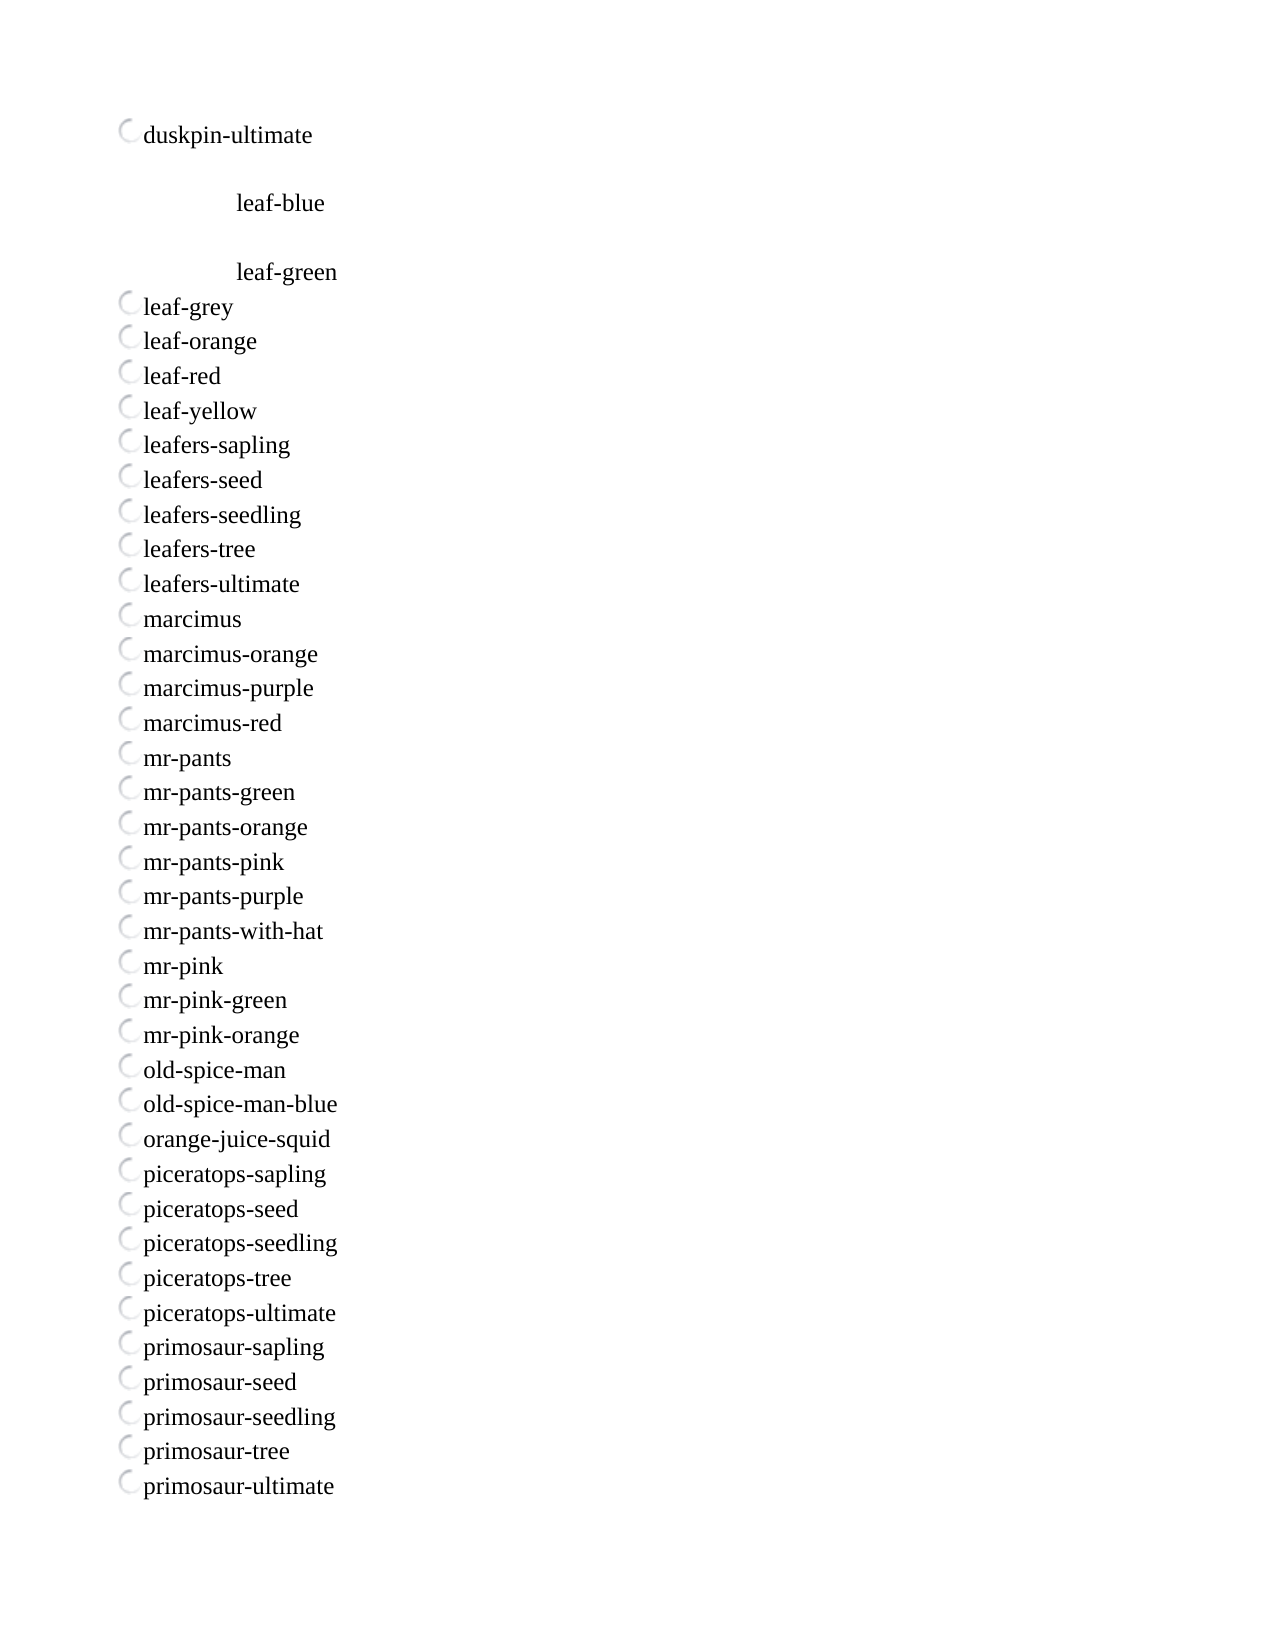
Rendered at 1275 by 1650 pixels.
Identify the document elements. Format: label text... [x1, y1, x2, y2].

picture [118, 602, 144, 628]
text [118, 1207, 145, 1222]
text [118, 1311, 145, 1326]
picture [118, 671, 144, 697]
text old-spice-man-blue [118, 1088, 1157, 1118]
text leafers-tree [118, 533, 1157, 563]
picture [118, 324, 144, 350]
picture [118, 879, 144, 905]
picture [118, 1018, 144, 1044]
text mr-pants-with-hat [118, 914, 1157, 945]
text piceratops-seed [144, 1192, 1157, 1222]
text mr-pants-purple [118, 880, 1157, 910]
picture [118, 706, 144, 732]
text leaf-red [118, 359, 1157, 390]
text leaf-grey [118, 290, 1157, 321]
text leaf-blue [118, 153, 1157, 217]
picture [118, 498, 144, 524]
picture [118, 637, 144, 662]
picture [118, 1261, 144, 1287]
picture [118, 290, 144, 316]
picture [118, 1400, 144, 1426]
text primosaur-sapling [118, 1331, 1157, 1361]
text piceratops-ultimate [144, 1296, 1157, 1326]
text leafers-seedling [118, 498, 1157, 529]
text leafers-ultimate [118, 568, 1157, 598]
text piceratops-tree [118, 1261, 1157, 1292]
picture [118, 428, 144, 454]
text primosaur-tree [118, 1435, 1157, 1465]
text primosaur-ultimate [118, 1469, 1157, 1500]
text mr-pants-pink [118, 845, 1157, 876]
text leafers-sapling [118, 429, 1157, 459]
picture [118, 775, 144, 801]
text old-spice-man [118, 1053, 1157, 1084]
picture [118, 1122, 144, 1148]
text marcimus-orange [118, 637, 1157, 667]
picture [118, 1192, 144, 1217]
picture [118, 949, 144, 975]
picture [118, 983, 144, 1009]
picture [118, 1226, 144, 1252]
picture [118, 567, 144, 593]
text mr-pink-orange [118, 1018, 1157, 1049]
picture [118, 1087, 144, 1113]
picture [118, 1157, 144, 1183]
picture [118, 118, 144, 144]
text marcimus-purple [118, 672, 1157, 702]
text mr-pants [118, 741, 1157, 771]
text mr-pants-orange [118, 810, 1157, 841]
text leaf-green [118, 221, 1157, 286]
picture [118, 1053, 144, 1079]
picture [118, 394, 144, 420]
text leafers-seed [118, 463, 1157, 494]
picture [118, 1330, 144, 1356]
picture [118, 359, 144, 385]
picture [118, 1434, 144, 1460]
picture [118, 810, 144, 836]
text mr-pink-green [118, 984, 1157, 1014]
text leaf-yellow [118, 394, 1157, 424]
text piceratops-sapling [118, 1157, 1157, 1188]
text marcimus [118, 602, 1157, 633]
picture [118, 914, 144, 940]
text orange-juice-squid [118, 1123, 1157, 1153]
text leaf-orange [118, 325, 1157, 355]
text primosaur-seed [118, 1365, 1157, 1396]
picture [118, 845, 144, 871]
picture [118, 463, 144, 489]
text primosaur-seedling [118, 1400, 1157, 1431]
text marcimus-red [118, 706, 1157, 737]
picture [118, 532, 144, 558]
text mr-pants-green [118, 776, 1157, 806]
picture [118, 1296, 144, 1321]
text piceratops-seedling [118, 1227, 1157, 1257]
picture [118, 1365, 144, 1391]
text mr-pink [118, 949, 1157, 979]
picture [118, 1469, 144, 1495]
picture [118, 741, 144, 766]
text duskpin-ultimate [118, 118, 1157, 148]
